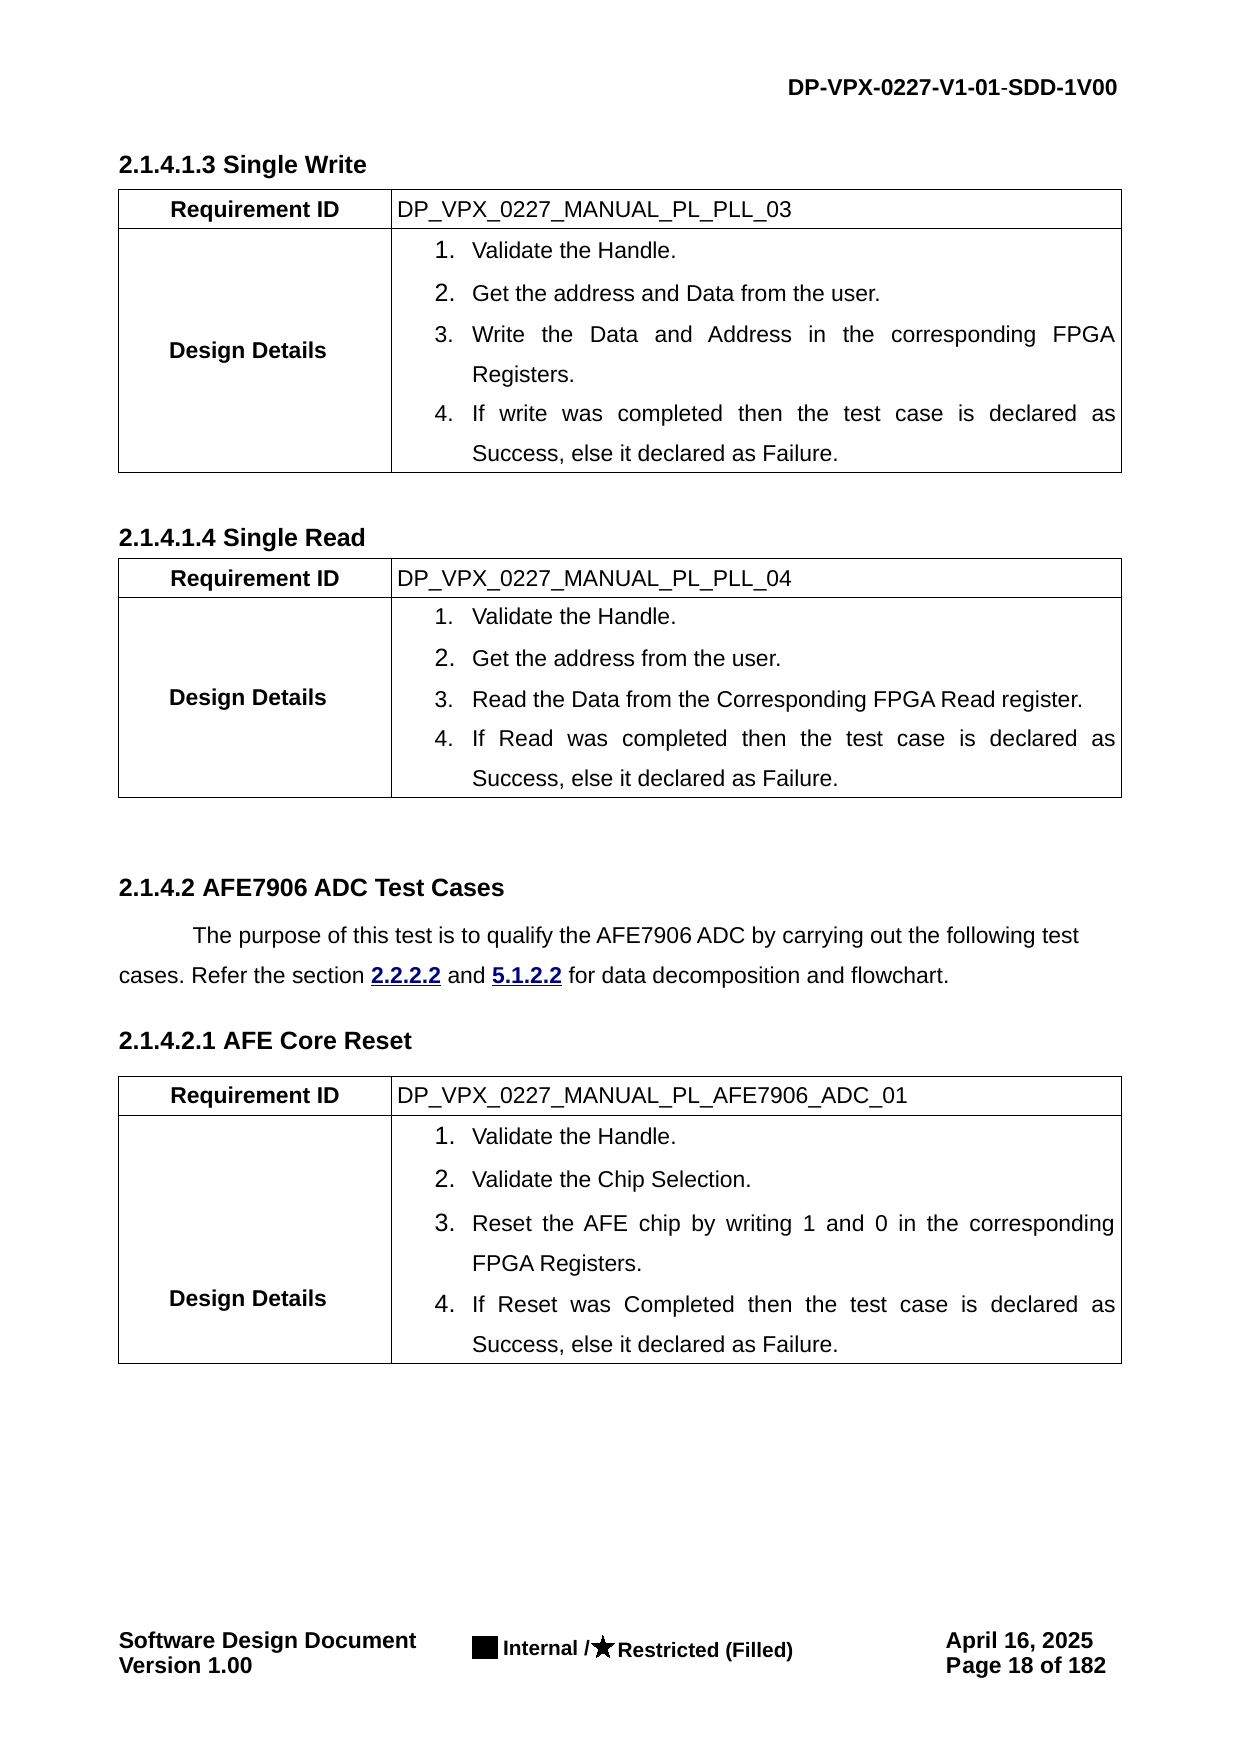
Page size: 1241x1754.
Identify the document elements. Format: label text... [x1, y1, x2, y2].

text The purpose of this test is to qualify the AFE7906 ADC by carrying out the following test cases. Refer the section 2.2.2.2 and 5.1.2.2 for data decomposition and flowchart. [118, 922, 1122, 988]
table_cell Design Details [119, 598, 391, 797]
subtitle AFE7906 ADC Test Cases [118, 873, 1122, 902]
subtitle Single Read [118, 523, 1122, 551]
table_header DP_VPX_0227_MANUAL_PL_AFE7906_ADC_01 [392, 1077, 1121, 1114]
table_cell Validate the Handle. Validate the Chip Selection. Reset the AFE chip by writing 1 and 0 in the corresponding FPGA Registers. If Reset was Completed then the test case is declared as Success, else it declared as Failure. [392, 1116, 1121, 1363]
table_header Requirement ID [119, 1077, 391, 1114]
table_cell Validate the Handle. Get the address from the user. Read the Data from the Corresponding FPGA Read register. If Read was completed then the test case is declared as Success, else it declared as Failure. [392, 598, 1121, 797]
table_header Requirement ID [119, 559, 391, 597]
subtitle AFE Core Reset [118, 1026, 1122, 1055]
table_cell Design Details [119, 1116, 391, 1363]
table_header Requirement ID [119, 190, 391, 228]
table_cell Design Details [119, 229, 391, 472]
table_cell Validate the Handle. Get the address and Data from the user. Write the Data and Address in the corresponding FPGA Registers. If write was completed then the test case is declared as Success, else it declared as Failure. [392, 229, 1121, 472]
table_header DP_VPX_0227_MANUAL_PL_PLL_03 [392, 190, 1121, 228]
table_header DP_VPX_0227_MANUAL_PL_PLL_04 [392, 559, 1121, 597]
subtitle Single Write [118, 150, 1122, 179]
